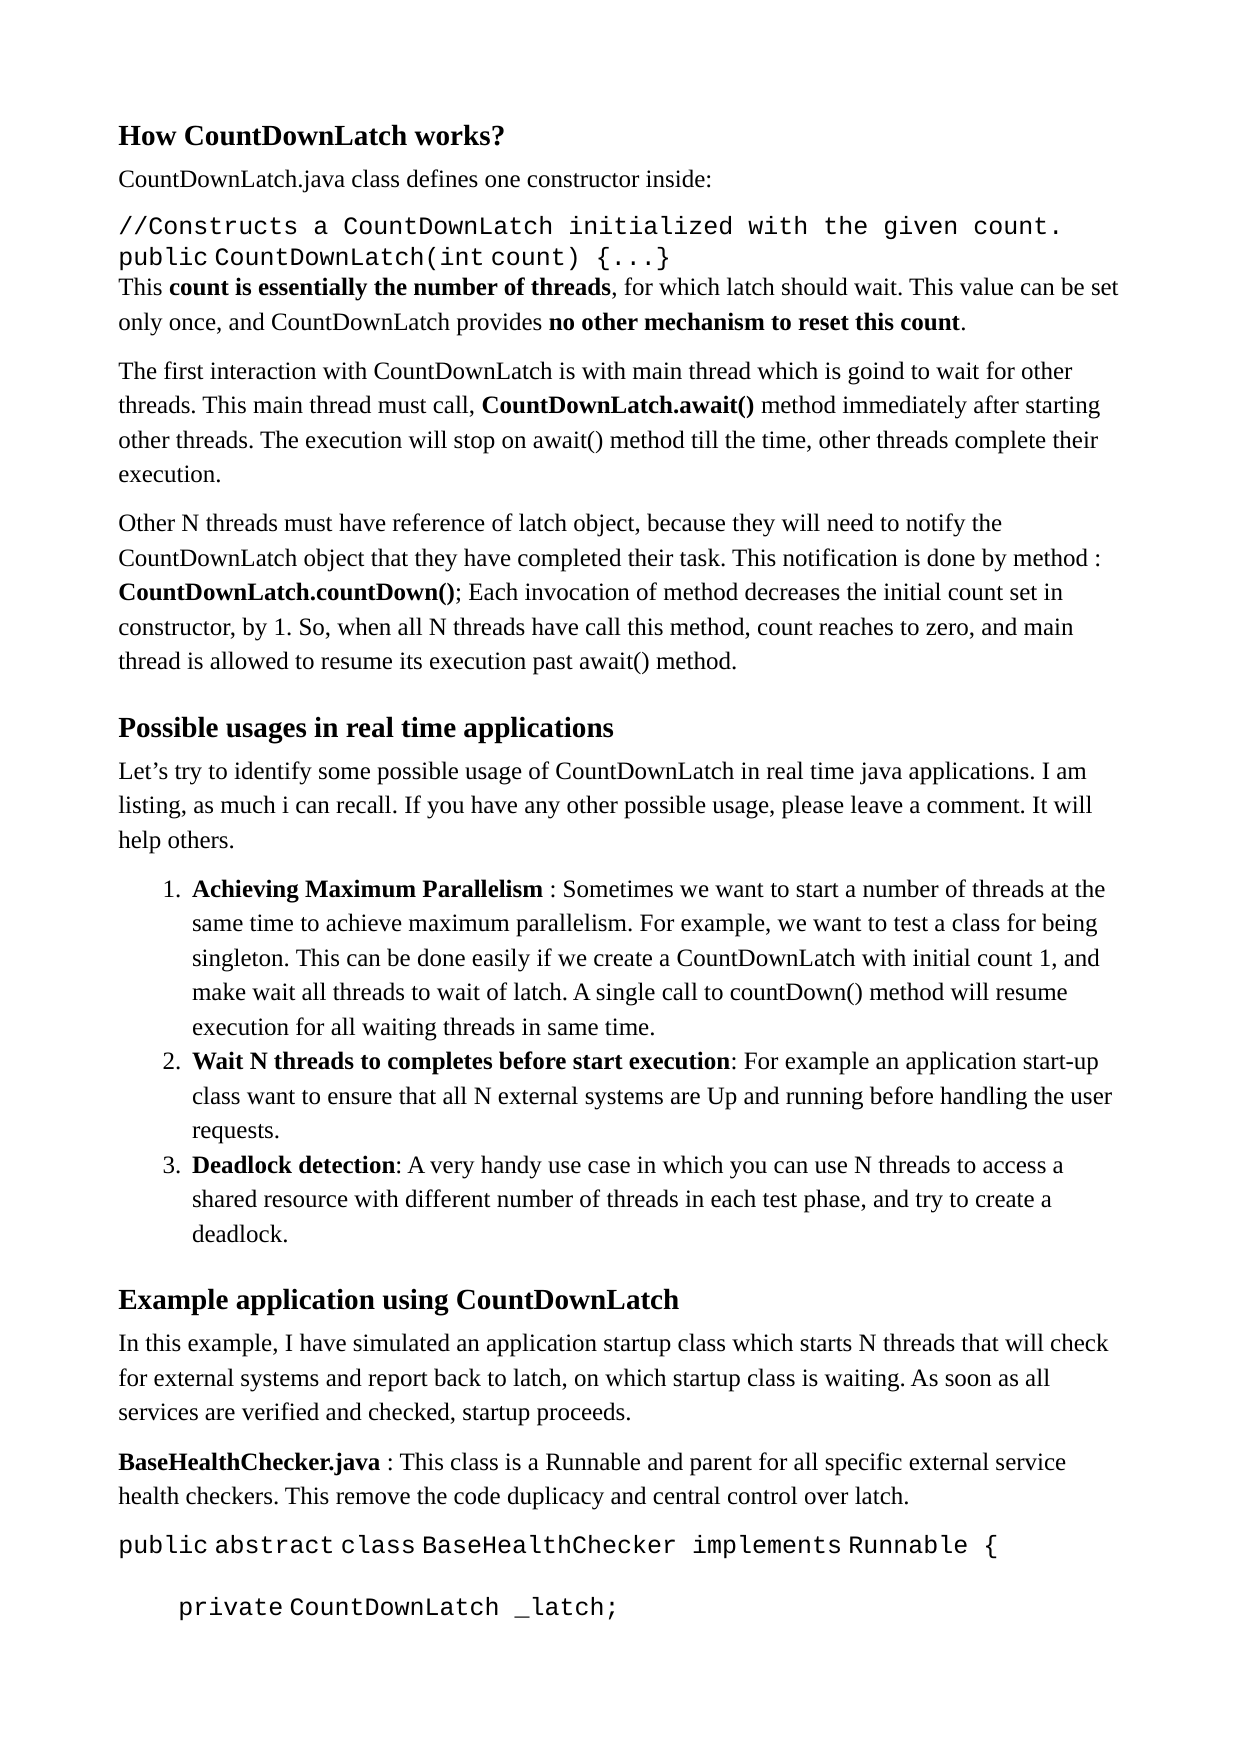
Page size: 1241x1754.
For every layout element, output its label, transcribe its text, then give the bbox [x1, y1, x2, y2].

text In this example, I have simulated an application startup class which starts N threads that will check for external systems and report back to latch, on which startup class is waiting. As soon as all services are verified and checked, startup proceeds. [118, 1328, 1122, 1426]
text CountDownLatch.java class defines one constructor inside: [118, 164, 1122, 193]
subtitle Example application using CountDownLatch [118, 1282, 1122, 1316]
table_header //Constructs a CountDownLatch initialized with the given count. public CountDownLatch(int count) {...} [118, 213, 1074, 272]
text Let’s try to identify some possible usage of CountDownLatch in real time java applications. I am listing, as much i can recall. If you have any other possible usage, please leave a comment. It will help others. [118, 756, 1122, 854]
text The first interaction with CountDownLatch is with main thread which is goind to wait for other threads. This main thread must call, CountDownLatch.await() method immediately after starting other threads. The execution will stop on await() method till the time, other threads complete their execution. [118, 356, 1122, 488]
list Wait N threads to completes before start execution: For example an application start-up class want to ensure that all N external systems are Up and running before handling the user requests. [162, 1046, 1122, 1144]
text Other N threads must have reference of latch object, because they will need to notify the CountDownLatch object that they have completed their task. This notification is done by method : CountDownLatch.countDown(); Each invocation of method decreases the initial count set in constructor, by 1. So, when all N threads have call this method, count reaches to zero, and main thread is allowed to resume its execution past await() method. [118, 508, 1122, 675]
subtitle How CountDownLatch works? [118, 118, 1122, 152]
text This count is essentially the number of threads, for which latch should wait. This value can be set only once, and CountDownLatch provides no other mechanism to reset this count. [118, 272, 1122, 336]
subtitle Possible usages in real time applications [118, 710, 1122, 743]
text BaseHealthChecker.java : This class is a Runnable and parent for all specific external service health checkers. This remove the code duplicacy and central control over latch. [118, 1447, 1122, 1510]
list Deadlock detection: A very handy use case in which you can use N threads to access a shared resource with different number of threads in each test phase, and try to create a deadlock. [162, 1150, 1122, 1248]
list Achieving Maximum Parallelism : Sometimes we want to start a number of threads at the same time to achieve maximum parallelism. For example, we want to test a class for being singleton. This can be done easily if we create a CountDownLatch with initial count 1, and make wait all threads to wait of latch. A single call to countDown() method will resume execution for all waiting threads in same time. [162, 874, 1122, 1041]
table_header public abstract class BaseHealthChecker implements Runnable { private CountDownLatch _latch; [118, 1530, 1122, 1623]
